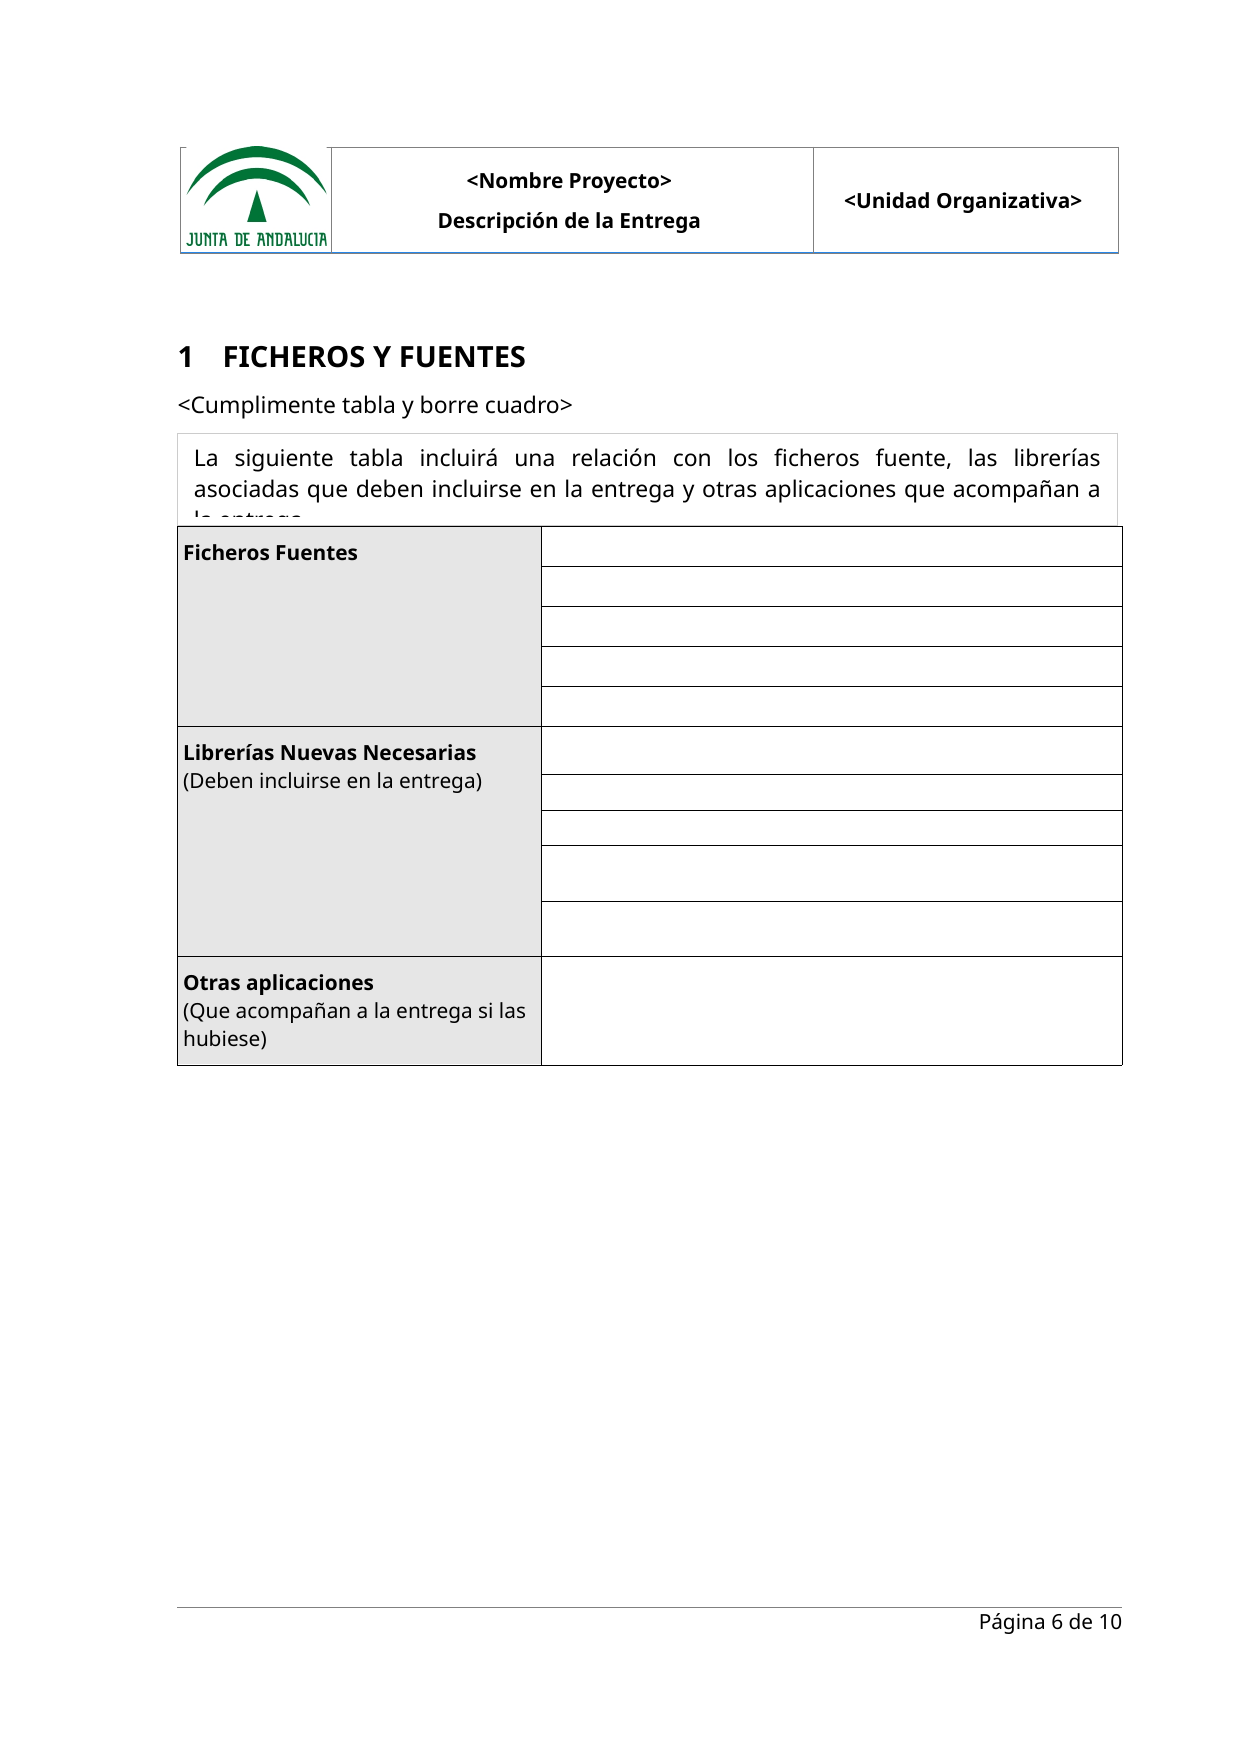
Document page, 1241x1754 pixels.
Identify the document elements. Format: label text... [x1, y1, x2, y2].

table_cell [542, 727, 1122, 774]
table_cell [542, 567, 1122, 606]
table_cell [542, 811, 1122, 845]
subtitle FICHEROS Y FUENTES [177, 336, 1122, 376]
table_cell [542, 607, 1122, 646]
table_cell [542, 647, 1122, 686]
table_cell [542, 775, 1122, 810]
table_cell [542, 902, 1122, 956]
text La siguiente tabla incluirá una relación con los ficheros fuente, las librerías asociadas que deben incluirse en la entrega y otras aplicaciones que acompañan a la entrega. [194, 441, 1101, 517]
text <Cumplimente tabla y borre cuadro> [177, 389, 1122, 420]
table_cell Librerías Nuevas Necesarias (Deben incluirse en la entrega) [178, 727, 541, 956]
table_header Ficheros Fuentes [178, 527, 541, 726]
picture [186, 146, 327, 246]
table_cell [542, 687, 1122, 726]
table_header [542, 527, 1122, 566]
table_cell [542, 846, 1122, 901]
table_cell [542, 957, 1122, 1064]
table_cell Otras aplicaciones (Que acompañan a la entrega si las hubiese) [178, 957, 541, 1064]
